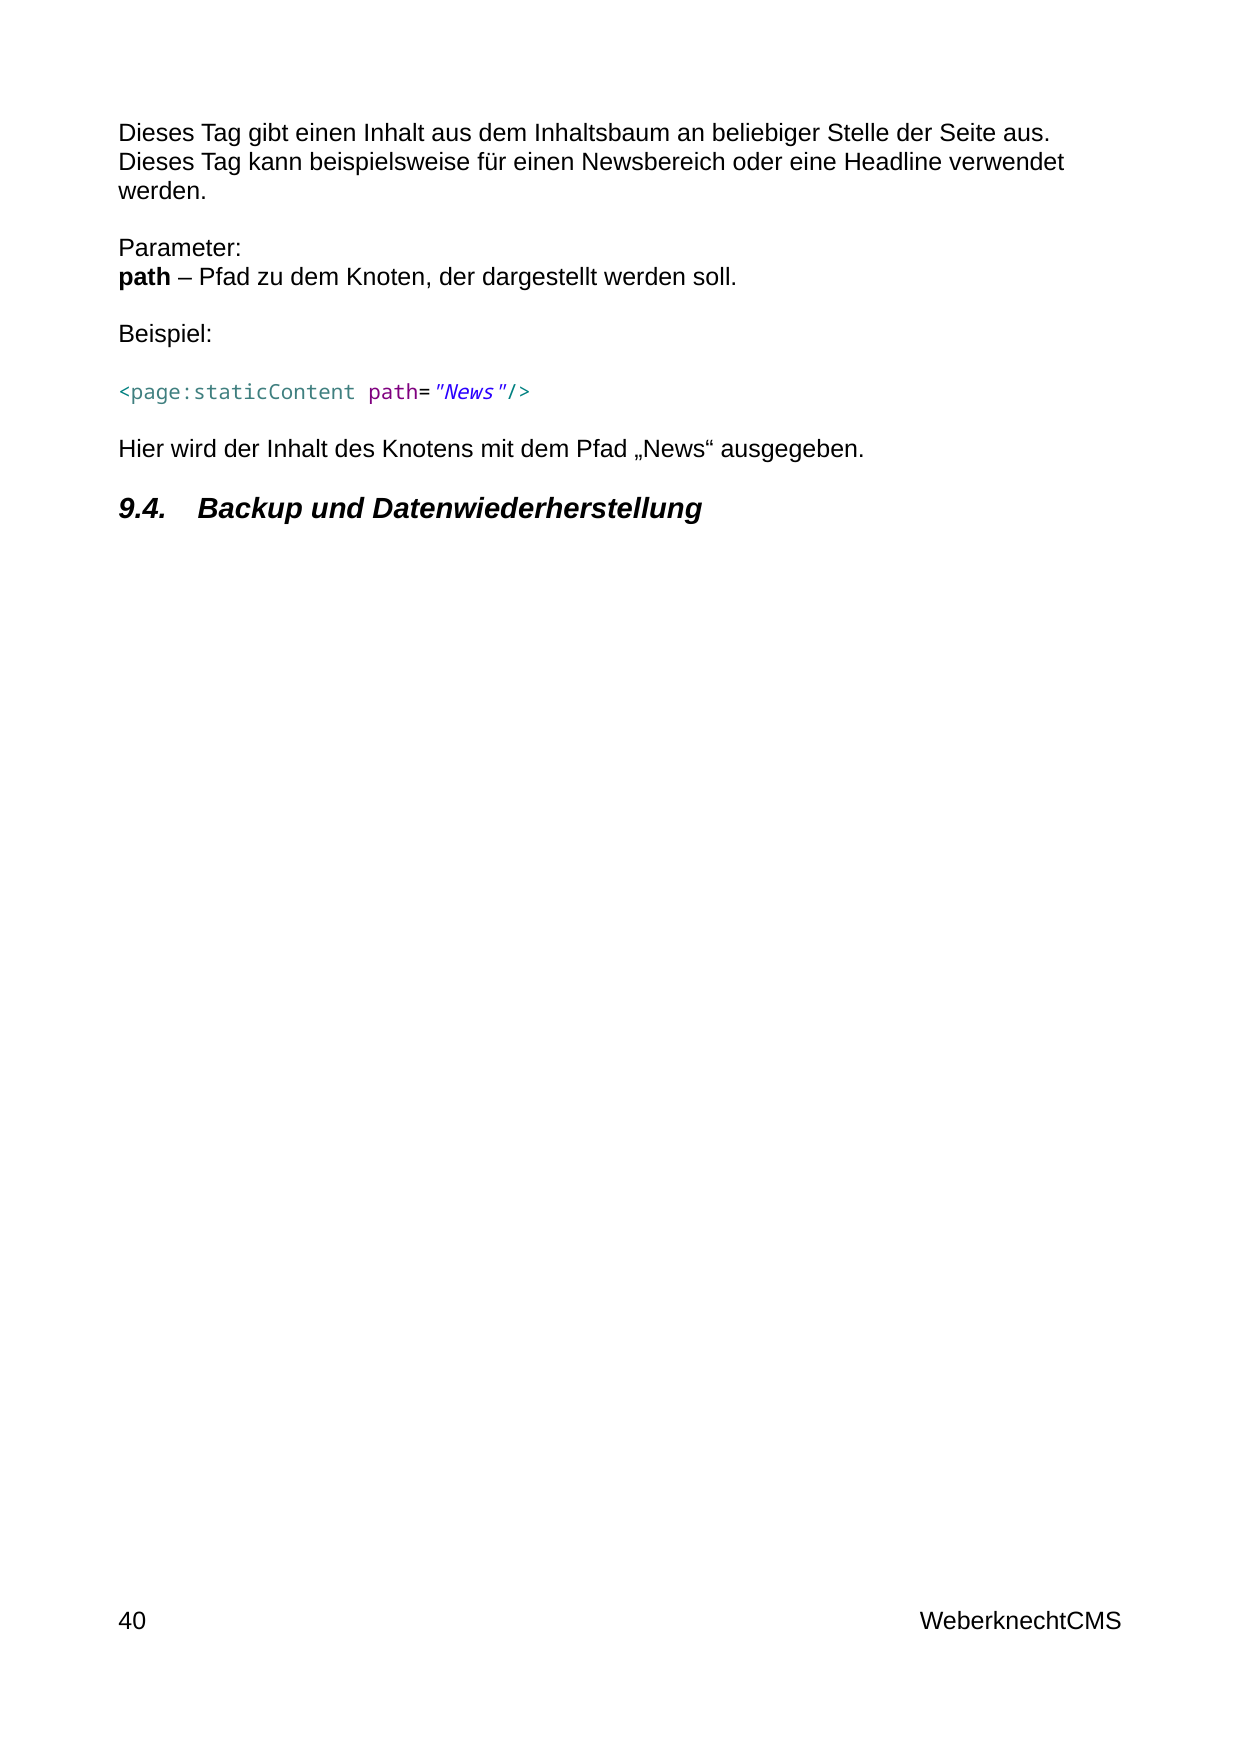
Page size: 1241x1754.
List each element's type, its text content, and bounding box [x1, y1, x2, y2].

text Parameter: [118, 233, 1122, 262]
text Beispiel: [118, 319, 1122, 348]
subtitle Backup und Datenwiederherstellung [118, 492, 1122, 525]
text Dieses Tag gibt einen Inhalt aus dem Inhaltsbaum an beliebiger Stelle der Seite aus. Dieses Tag kann beispielsweise für einen Newsbereich oder eine Headline verwendet werden. [118, 118, 1122, 204]
text <page:staticContent path="News"/> [118, 377, 1122, 405]
text Hier wird der Inhalt des Knotens mit dem Pfad „News“ ausgegeben. [118, 434, 1122, 463]
text path – Pfad zu dem Knoten, der dargestellt werden soll. [118, 262, 1122, 291]
